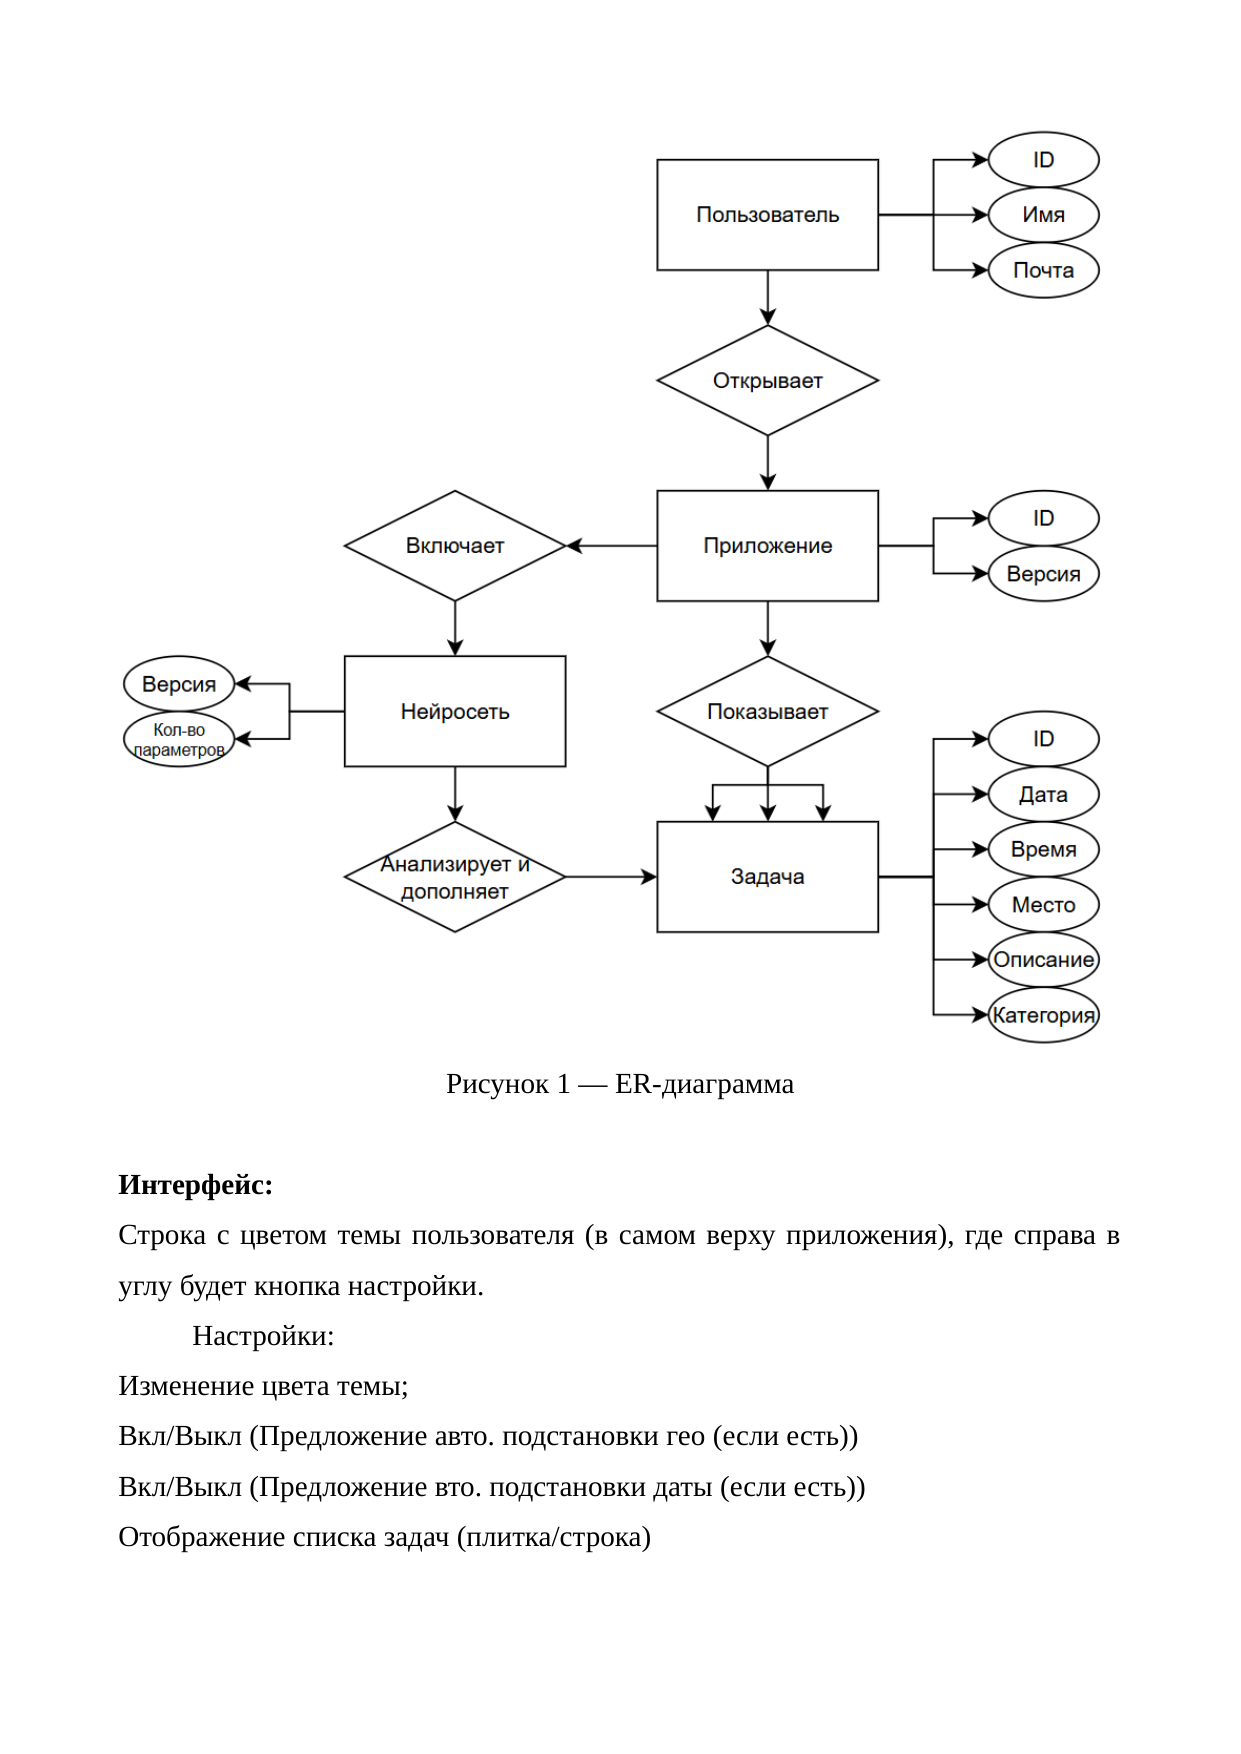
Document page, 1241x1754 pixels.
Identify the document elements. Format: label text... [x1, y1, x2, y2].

text Отображение списка задач (плитка/строка) [118, 1519, 1122, 1553]
text Вкл/Выкл (Предложение авто. подстановки гео (если есть)) [118, 1418, 1122, 1452]
text Настройки: [118, 1318, 1122, 1351]
text Вкл/Выкл (Предложение вто. подстановки даты (если есть)) [118, 1469, 1122, 1502]
picture [118, 118, 1123, 1050]
text Рисунок 1 — ER-диаграмма [118, 1050, 1122, 1100]
text Интерфейс: [118, 1167, 1122, 1201]
text Строка с цветом темы пользователя (в самом верху приложения), где справа в углу будет кнопка настройки. [118, 1217, 1122, 1301]
text Изменение цвета темы; [118, 1368, 1122, 1402]
